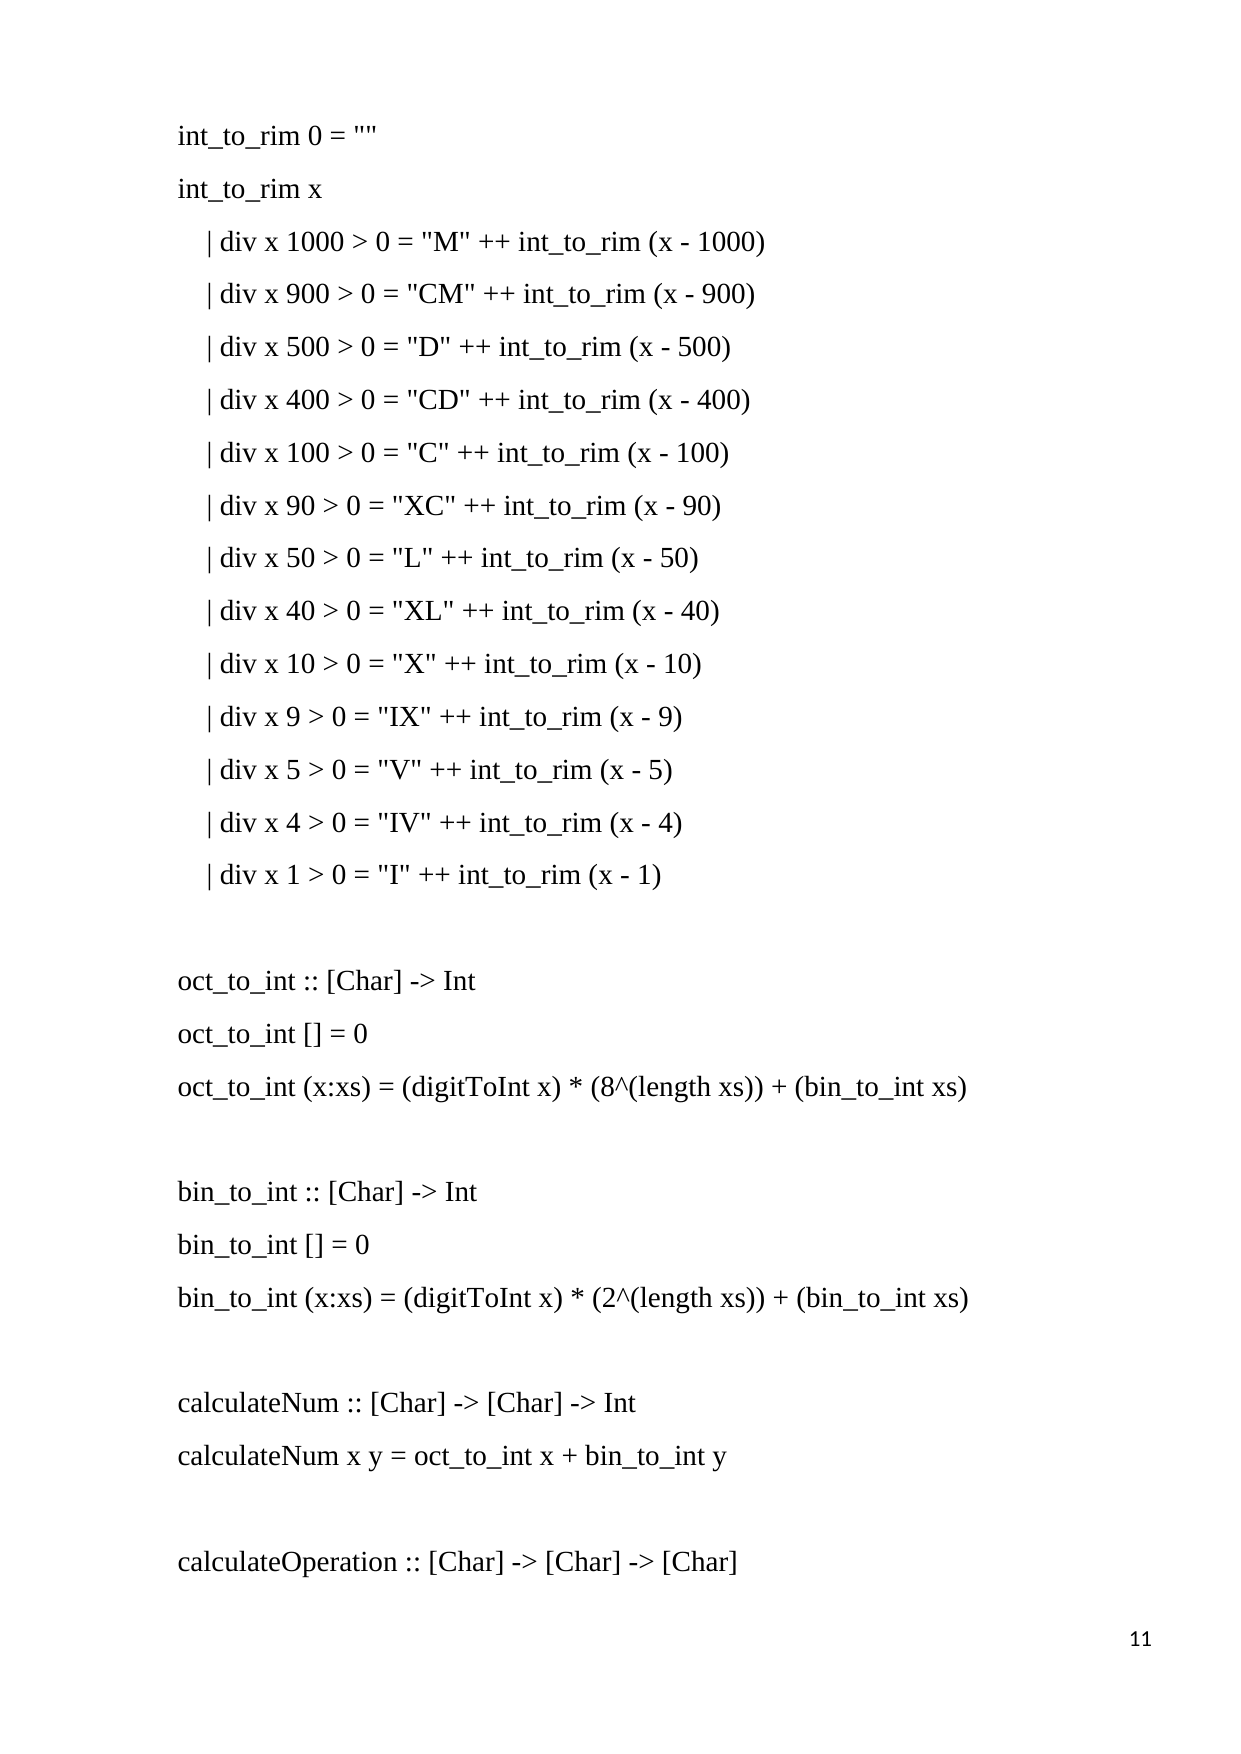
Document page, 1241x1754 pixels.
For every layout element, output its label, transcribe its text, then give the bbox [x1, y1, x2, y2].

text | div x 900 > 0 = "CM" ++ int_to_rim (x - 900) [177, 277, 1152, 310]
text | div x 500 > 0 = "D" ++ int_to_rim (x - 500) [177, 329, 1152, 363]
text bin_to_int [] = 0 [177, 1227, 1152, 1261]
text calculateNum x y = oct_to_int x + bin_to_int y [177, 1438, 1152, 1472]
text bin_to_int (x:xs) = (digitToInt x) * (2^(length xs)) + (bin_to_int xs) [177, 1280, 1152, 1313]
text | div x 100 > 0 = "C" ++ int_to_rim (x - 100) [177, 435, 1152, 468]
text | div x 400 > 0 = "CD" ++ int_to_rim (x - 400) [177, 382, 1152, 416]
text bin_to_int :: [Char] -> Int [177, 1174, 1152, 1208]
text | div x 4 > 0 = "IV" ++ int_to_rim (x - 4) [177, 805, 1152, 838]
text int_to_rim 0 = "" [177, 118, 1152, 152]
text oct_to_int (x:xs) = (digitToInt x) * (8^(length xs)) + (bin_to_int xs) [177, 1069, 1152, 1102]
text oct_to_int [] = 0 [177, 1016, 1152, 1049]
text | div x 40 > 0 = "XL" ++ int_to_rim (x - 40) [177, 593, 1152, 627]
text calculateNum :: [Char] -> [Char] -> Int [177, 1386, 1152, 1419]
text | div x 50 > 0 = "L" ++ int_to_rim (x - 50) [177, 541, 1152, 574]
text oct_to_int :: [Char] -> Int [177, 963, 1152, 997]
text int_to_rim x [177, 171, 1152, 204]
text | div x 90 > 0 = "XC" ++ int_to_rim (x - 90) [177, 488, 1152, 521]
text | div x 5 > 0 = "V" ++ int_to_rim (x - 5) [177, 752, 1152, 785]
text | div x 9 > 0 = "IX" ++ int_to_rim (x - 9) [177, 699, 1152, 733]
text | div x 1 > 0 = "I" ++ int_to_rim (x - 1) [177, 857, 1152, 891]
text calculateOperation :: [Char] -> [Char] -> [Char] [177, 1544, 1152, 1578]
text | div x 1000 > 0 = "M" ++ int_to_rim (x - 1000) [177, 224, 1152, 257]
text | div x 10 > 0 = "X" ++ int_to_rim (x - 10) [177, 646, 1152, 680]
